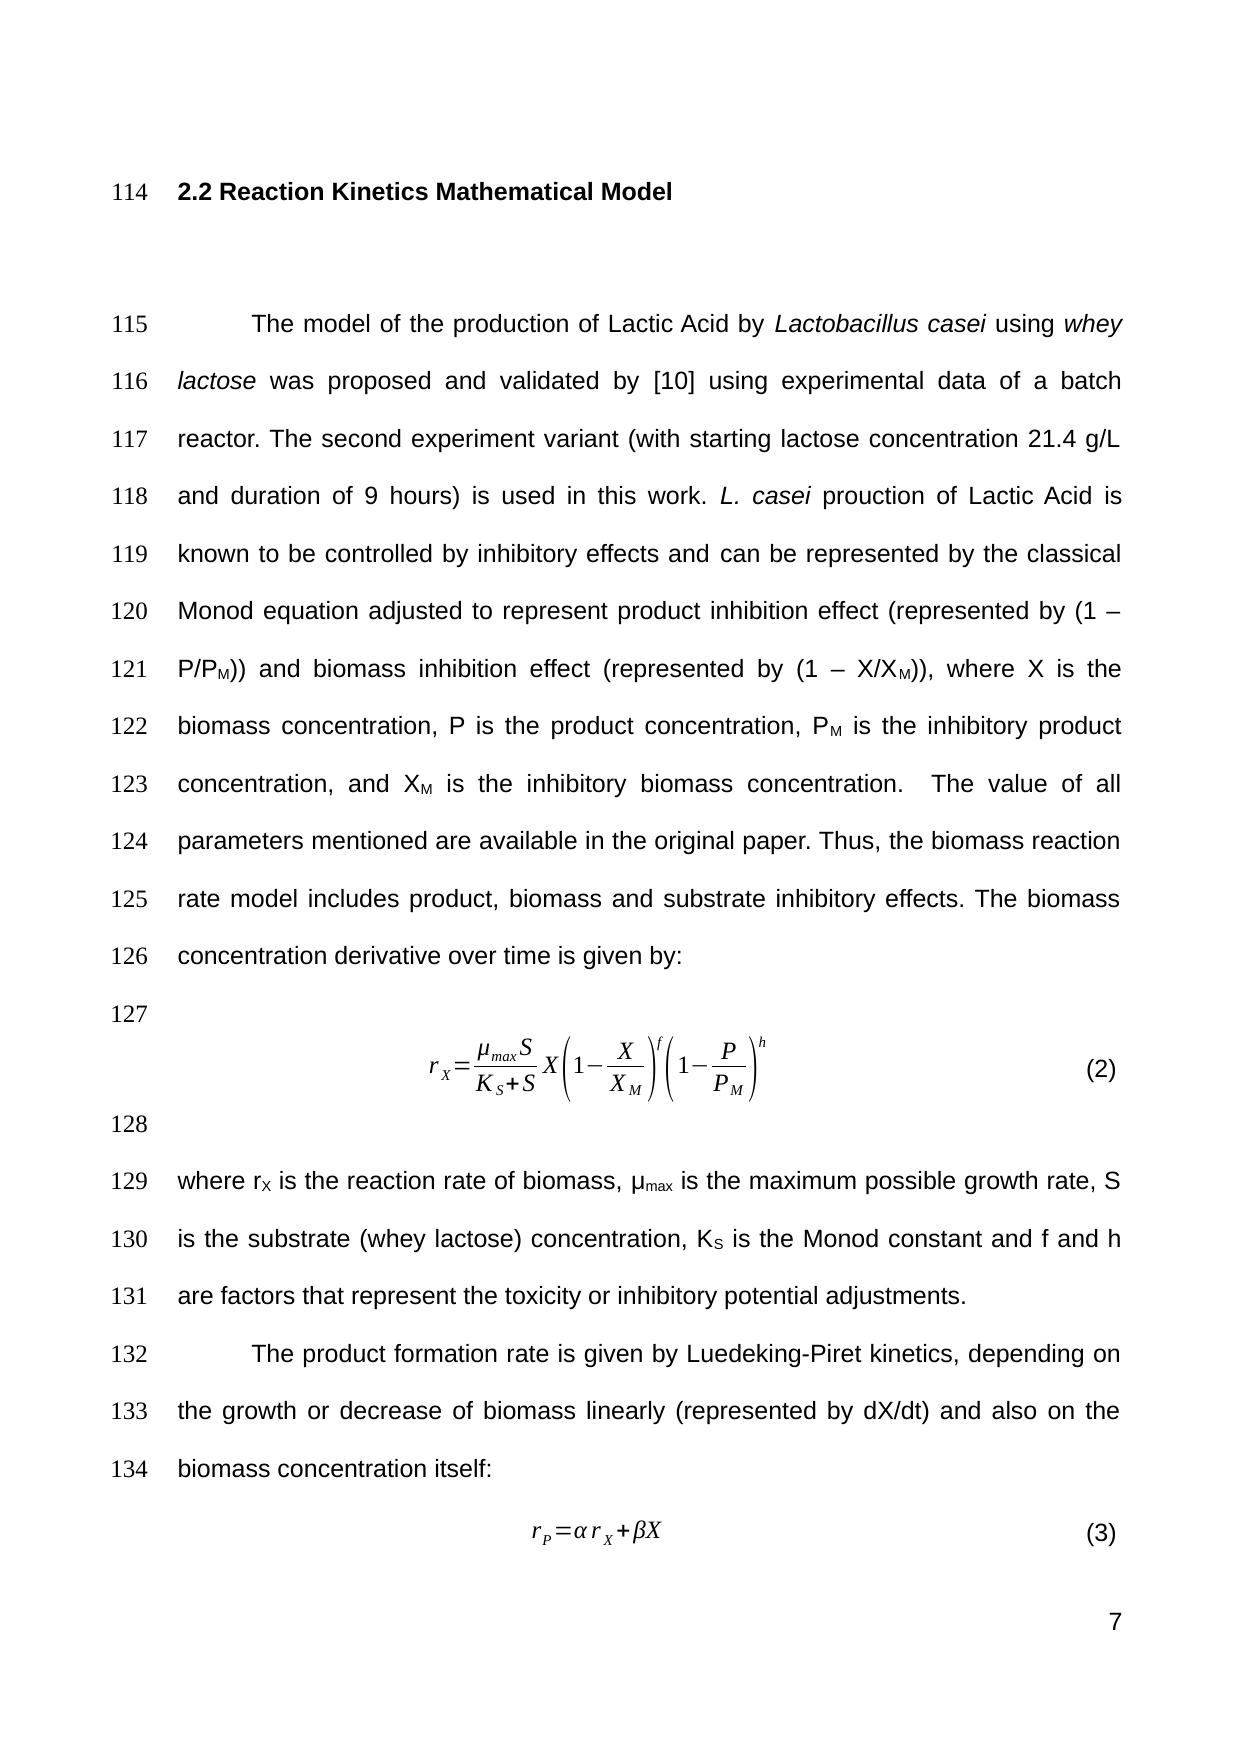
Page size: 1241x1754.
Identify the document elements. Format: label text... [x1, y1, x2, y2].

text The model of the production of Lactic Acid by Lactobacillus casei using whey lactose was proposed and validated by [10] using experimental data of a batch reactor. The second experiment variant (with starting lactose concentration 21.4 g/L and duration of 9 hours) is used in this work. L. casei prouction of Lactic Acid is known to be controlled by inhibitory effects and can be represented by the classical Monod equation adjusted to represent product inhibition effect (represented by (1 – P/PM)) and biomass inhibition effect (represented by (1 – X/XM)), where X is the biomass concentration, P is the product concentration, PM is the inhibitory product concentration, and XM is the inhibitory biomass concentration. The value of all parameters mentioned are available in the original paper. Thus, the biomass reaction rate model includes product, biomass and substrate inhibitory effects. The biomass concentration derivative over time is given by: [177, 309, 1122, 970]
text The product formation rate is given by Luedeking-Piret kinetics, depending on the growth or decrease of biomass linearly (represented by dX/dt) and also on the biomass concentration itself: [177, 1339, 1122, 1482]
table_header (3) [1017, 1511, 1122, 1554]
text where rX is the reaction rate of biomass, μmax is the maximum possible growth rate, S is the substrate (whey lactose) concentration, KS is the Monod constant and f and h are factors that represent the toxicity or inhibitory potential adjustments. [177, 1166, 1122, 1310]
table_header (2) [1017, 1028, 1122, 1109]
subtitle Reaction Kinetics Mathematical Model [177, 177, 1122, 206]
table_header [177, 1511, 1017, 1554]
table_header [177, 1028, 1017, 1109]
